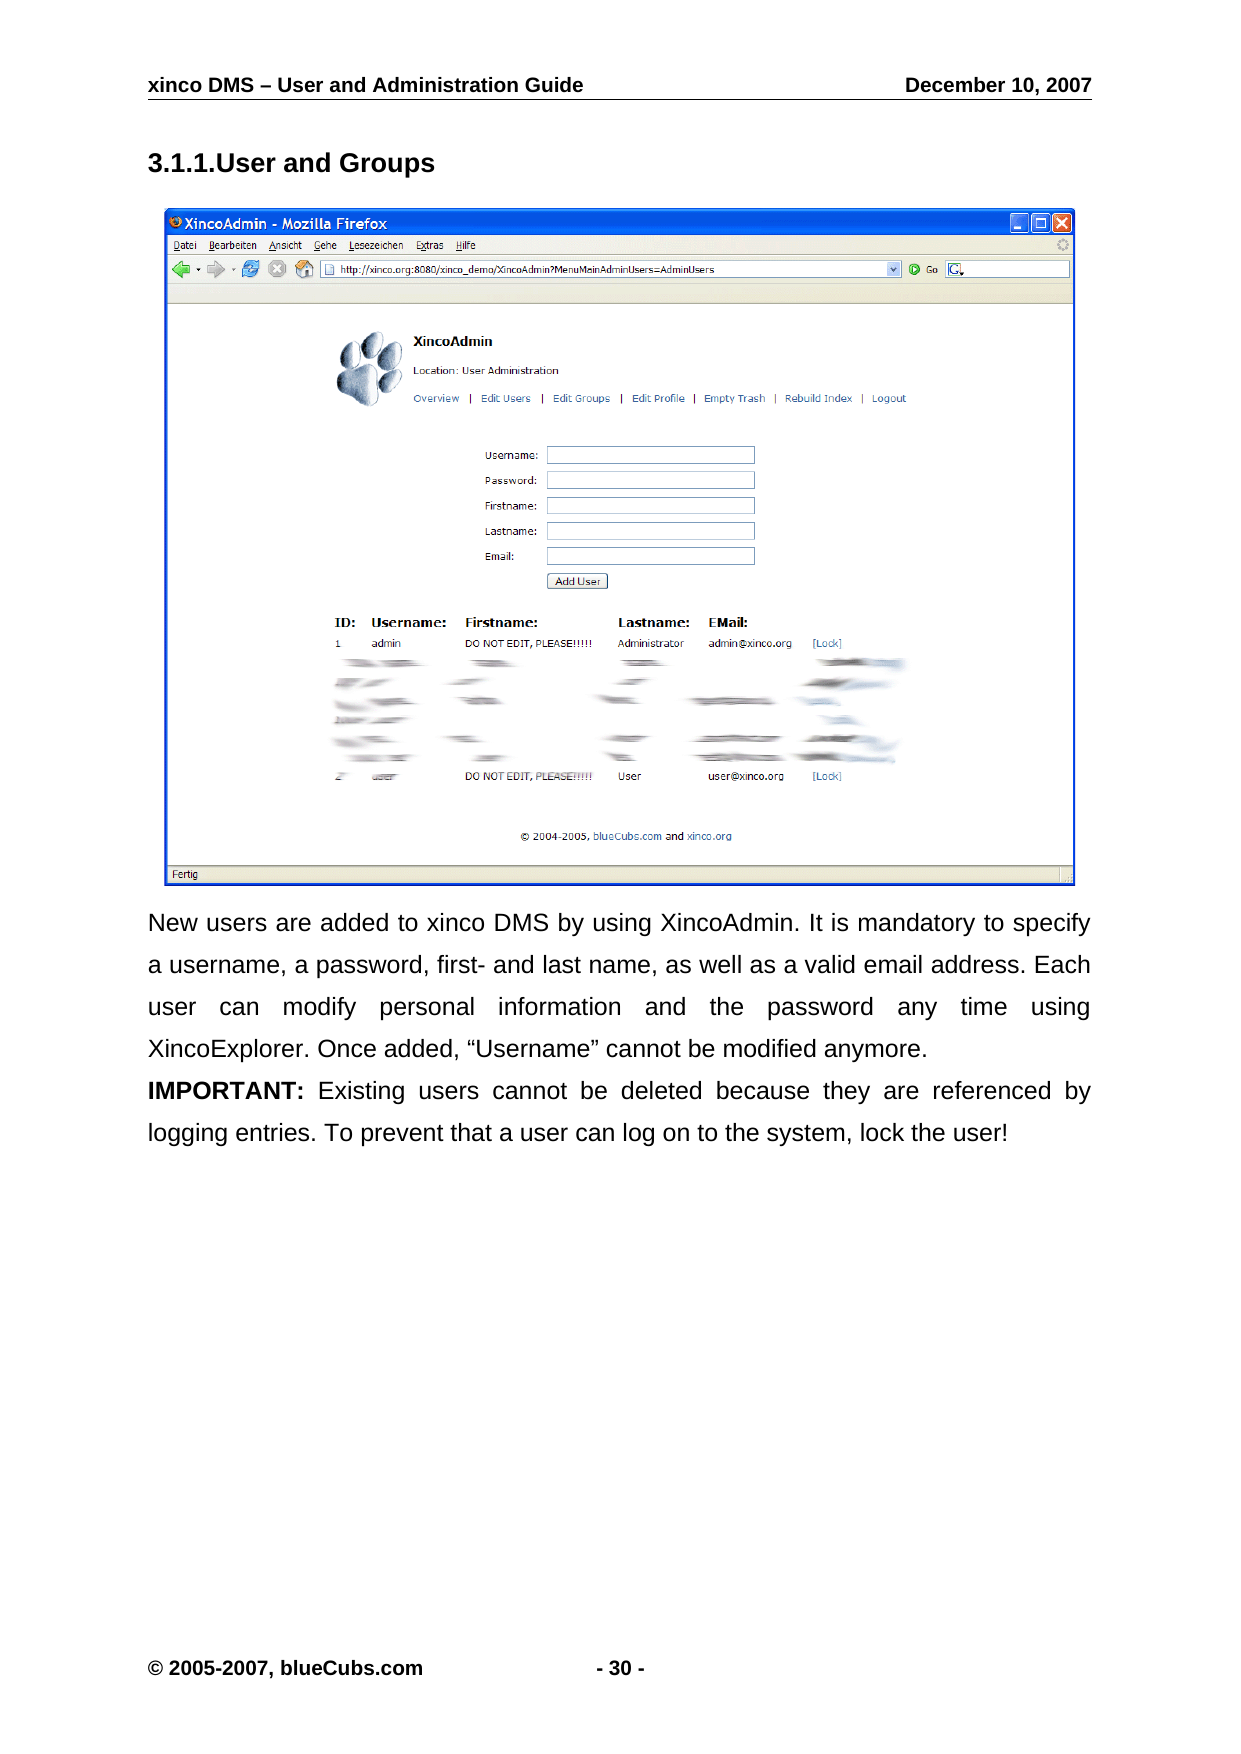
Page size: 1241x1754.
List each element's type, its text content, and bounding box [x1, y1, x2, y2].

text New users are added to xinco DMS by using XincoAdmin. It is mandatory to specify a username, a password, first- and last name, as well as a valid email address. Each user can modify personal information and the password any time using XincoExplorer. Once added, “Username” cannot be modified anymore. [148, 909, 1092, 1063]
text IMPORTANT: Existing users cannot be deleted because they are referenced by logging entries. To prevent that a user can log on to the system, lock the user! [148, 1077, 1092, 1146]
picture [164, 208, 1075, 886]
subtitle User and Groups [148, 148, 1092, 178]
